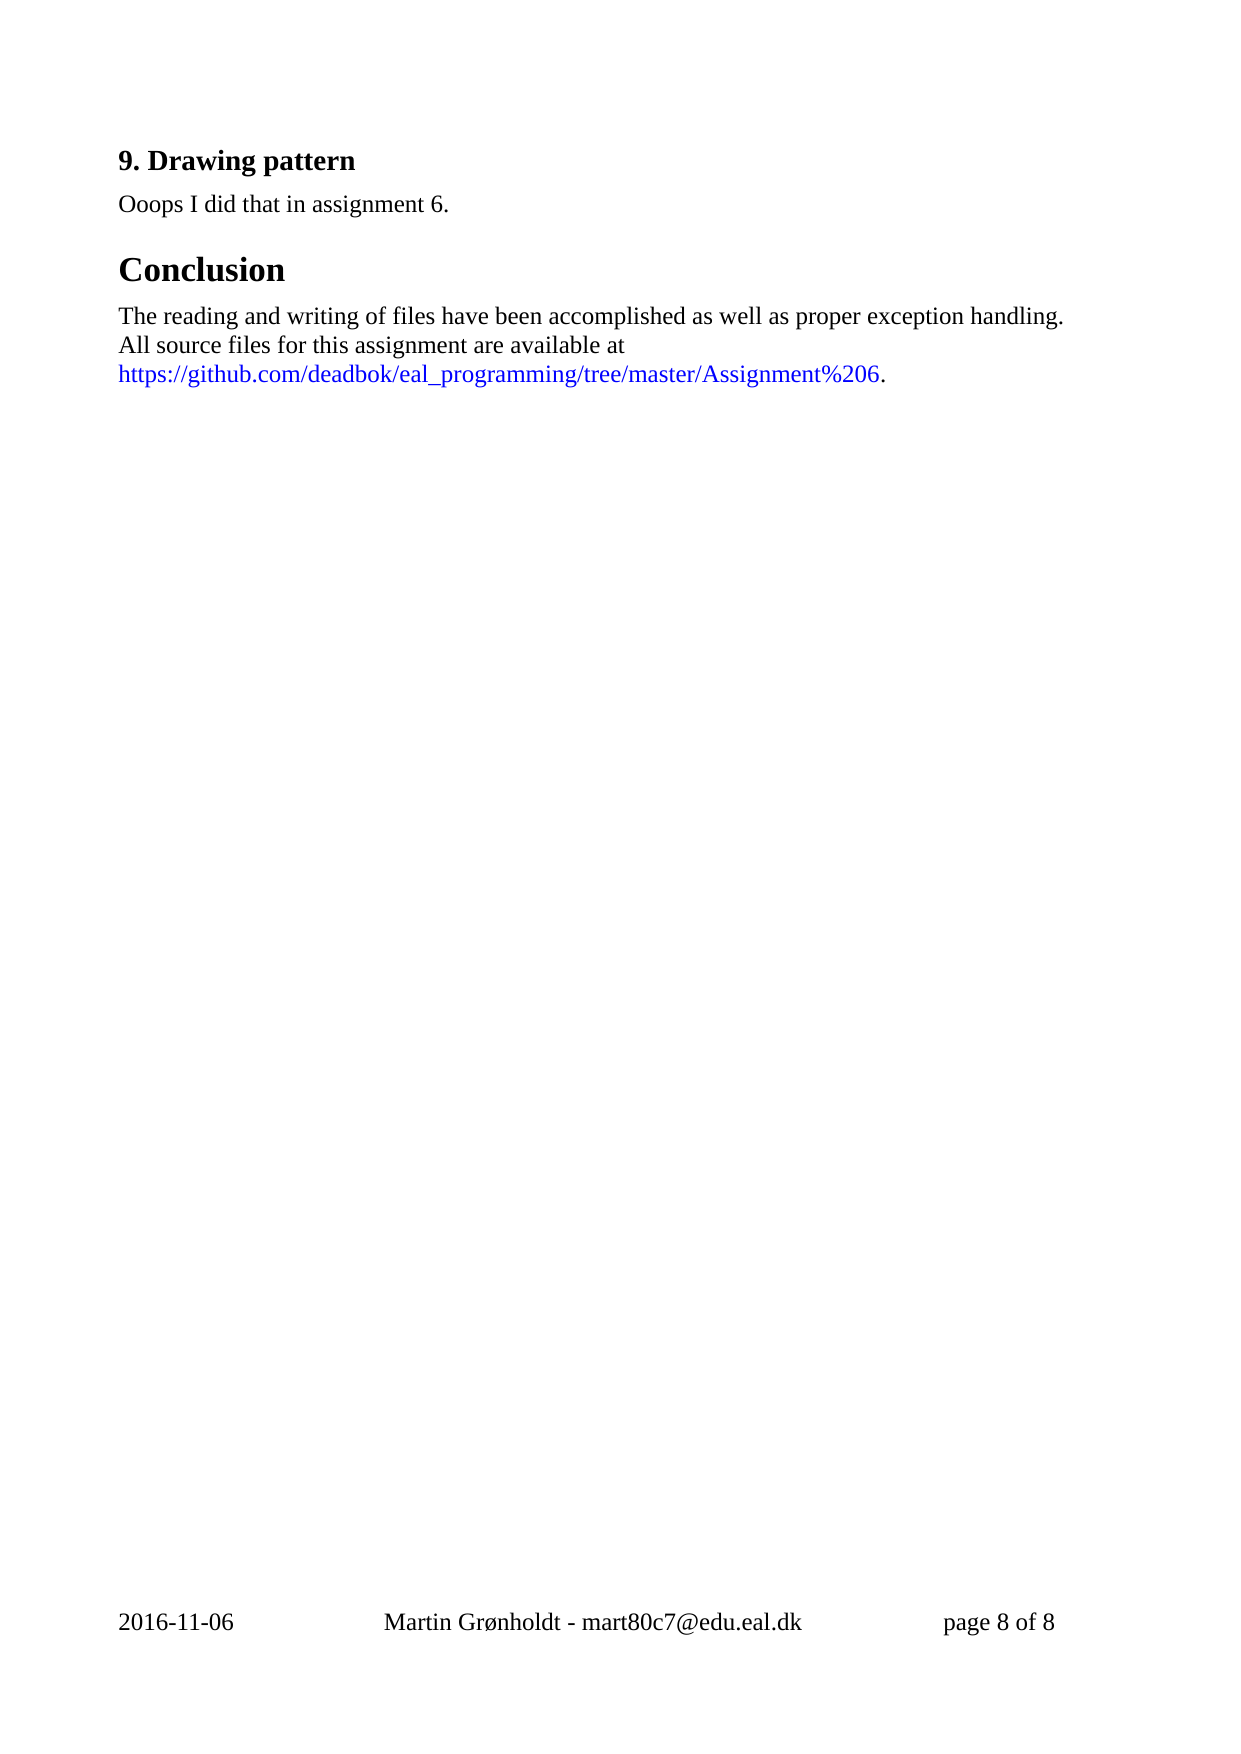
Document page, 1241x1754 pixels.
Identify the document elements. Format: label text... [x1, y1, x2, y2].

subtitle Conclusion [118, 249, 1122, 289]
text All source files for this assignment are available at https://github.com/deadbok/eal_programming/tree/master/Assignment%206. [118, 330, 1122, 388]
text Ooops I did that in assignment 6. [118, 189, 1122, 218]
text The reading and writing of files have been accomplished as well as proper exception handling. [118, 301, 1122, 330]
subtitle 9. Drawing pattern [118, 143, 1122, 177]
